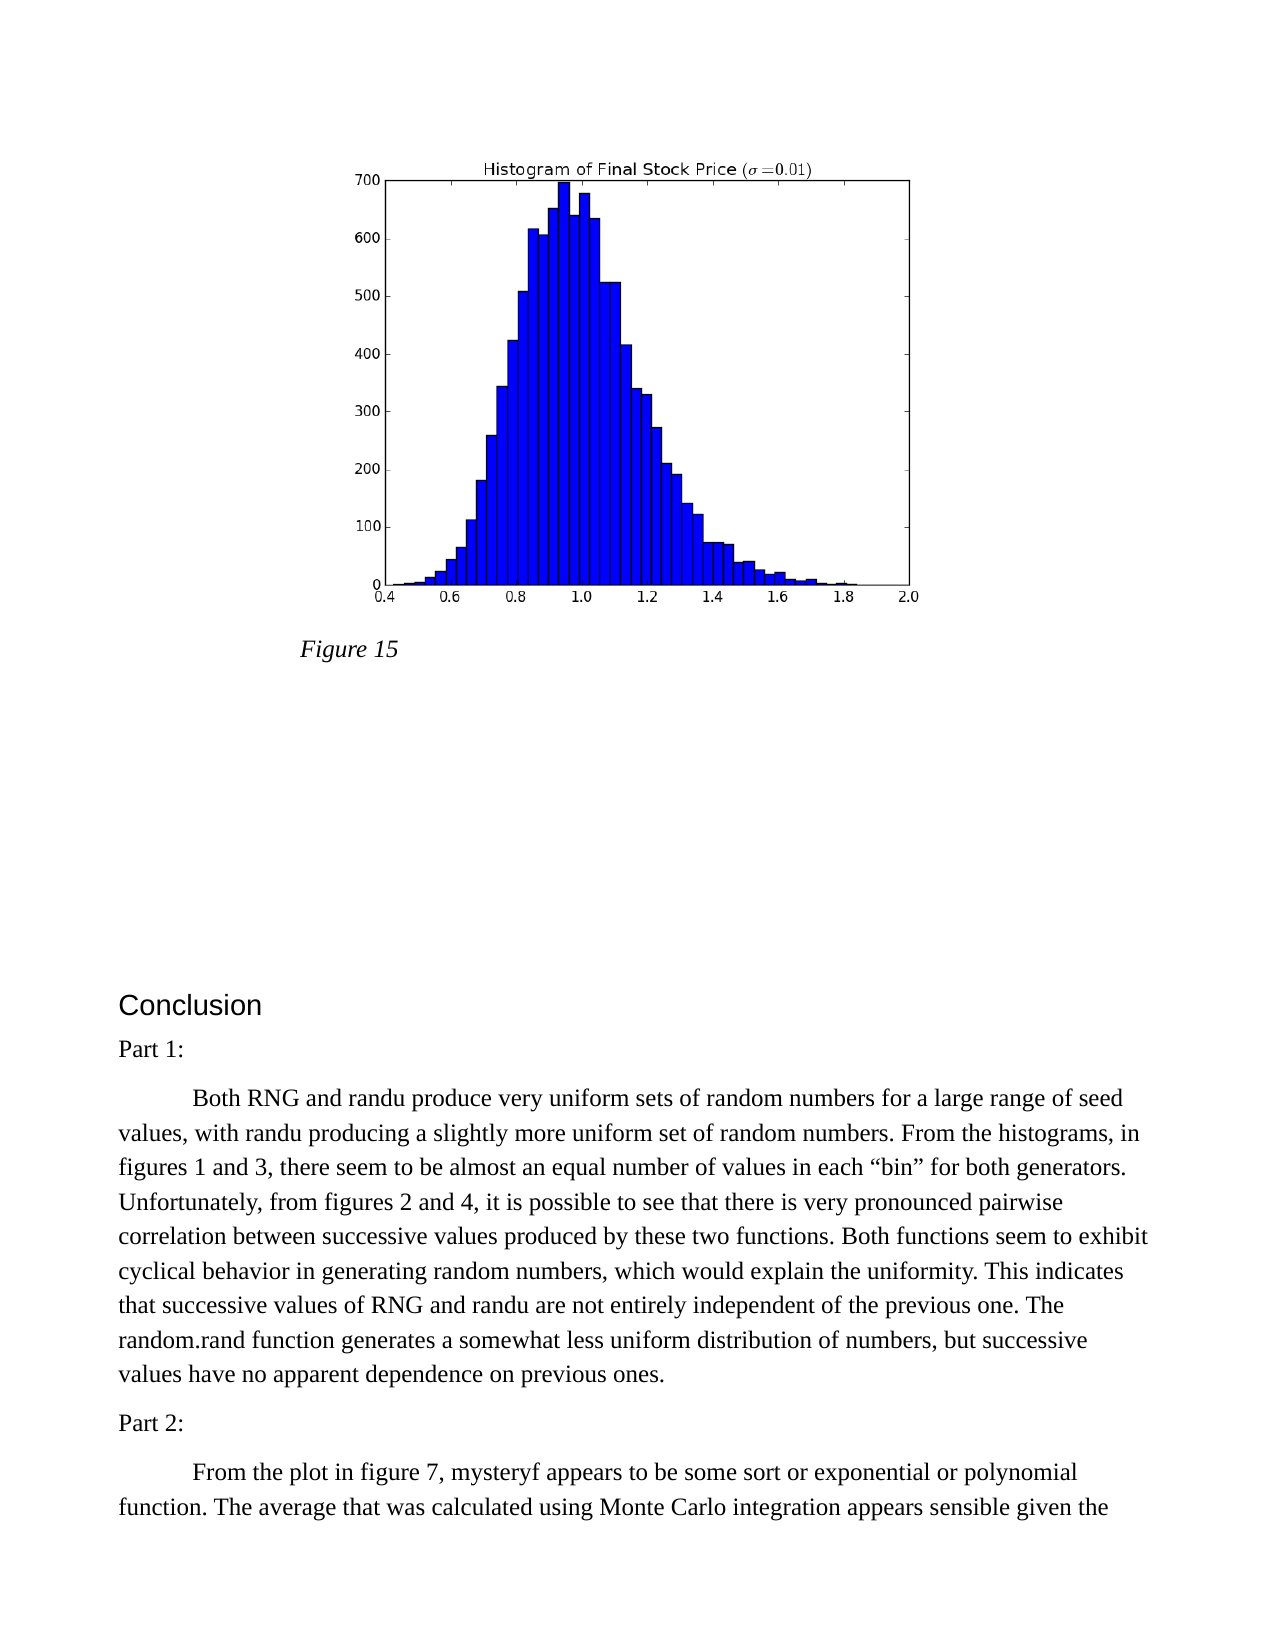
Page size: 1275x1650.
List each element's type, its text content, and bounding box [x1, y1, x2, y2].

text Both RNG and randu produce very uniform sets of random numbers for a large range of seed values, with randu producing a slightly more uniform set of random numbers. From the histograms, in figures 1 and 3, there seem to be almost an equal number of values in each “bin” for both generators. Unfortunately, from figures 2 and 4, it is possible to see that there is very pronounced pairwise correlation between successive values produced by these two functions. Both functions seem to exhibit cyclical behavior in generating random numbers, which would explain the uniformity. This indicates that successive values of RNG and randu are not entirely independent of the previous one. The random.rand function generates a somewhat less uniform distribution of numbers, but successive values have no apparent dependence on previous ones. [118, 1083, 1157, 1388]
text Part 2: [118, 1408, 1157, 1437]
text Part 1: [118, 1034, 1157, 1063]
text From the plot in figure 7, mysteryf appears to be some sort or exponential or polynomial function. The average that was calculated using Monte Carlo integration appears sensible given the [118, 1457, 1157, 1521]
text Figure 15 [300, 635, 975, 663]
picture [300, 130, 976, 635]
subtitle Conclusion [118, 988, 1157, 1022]
